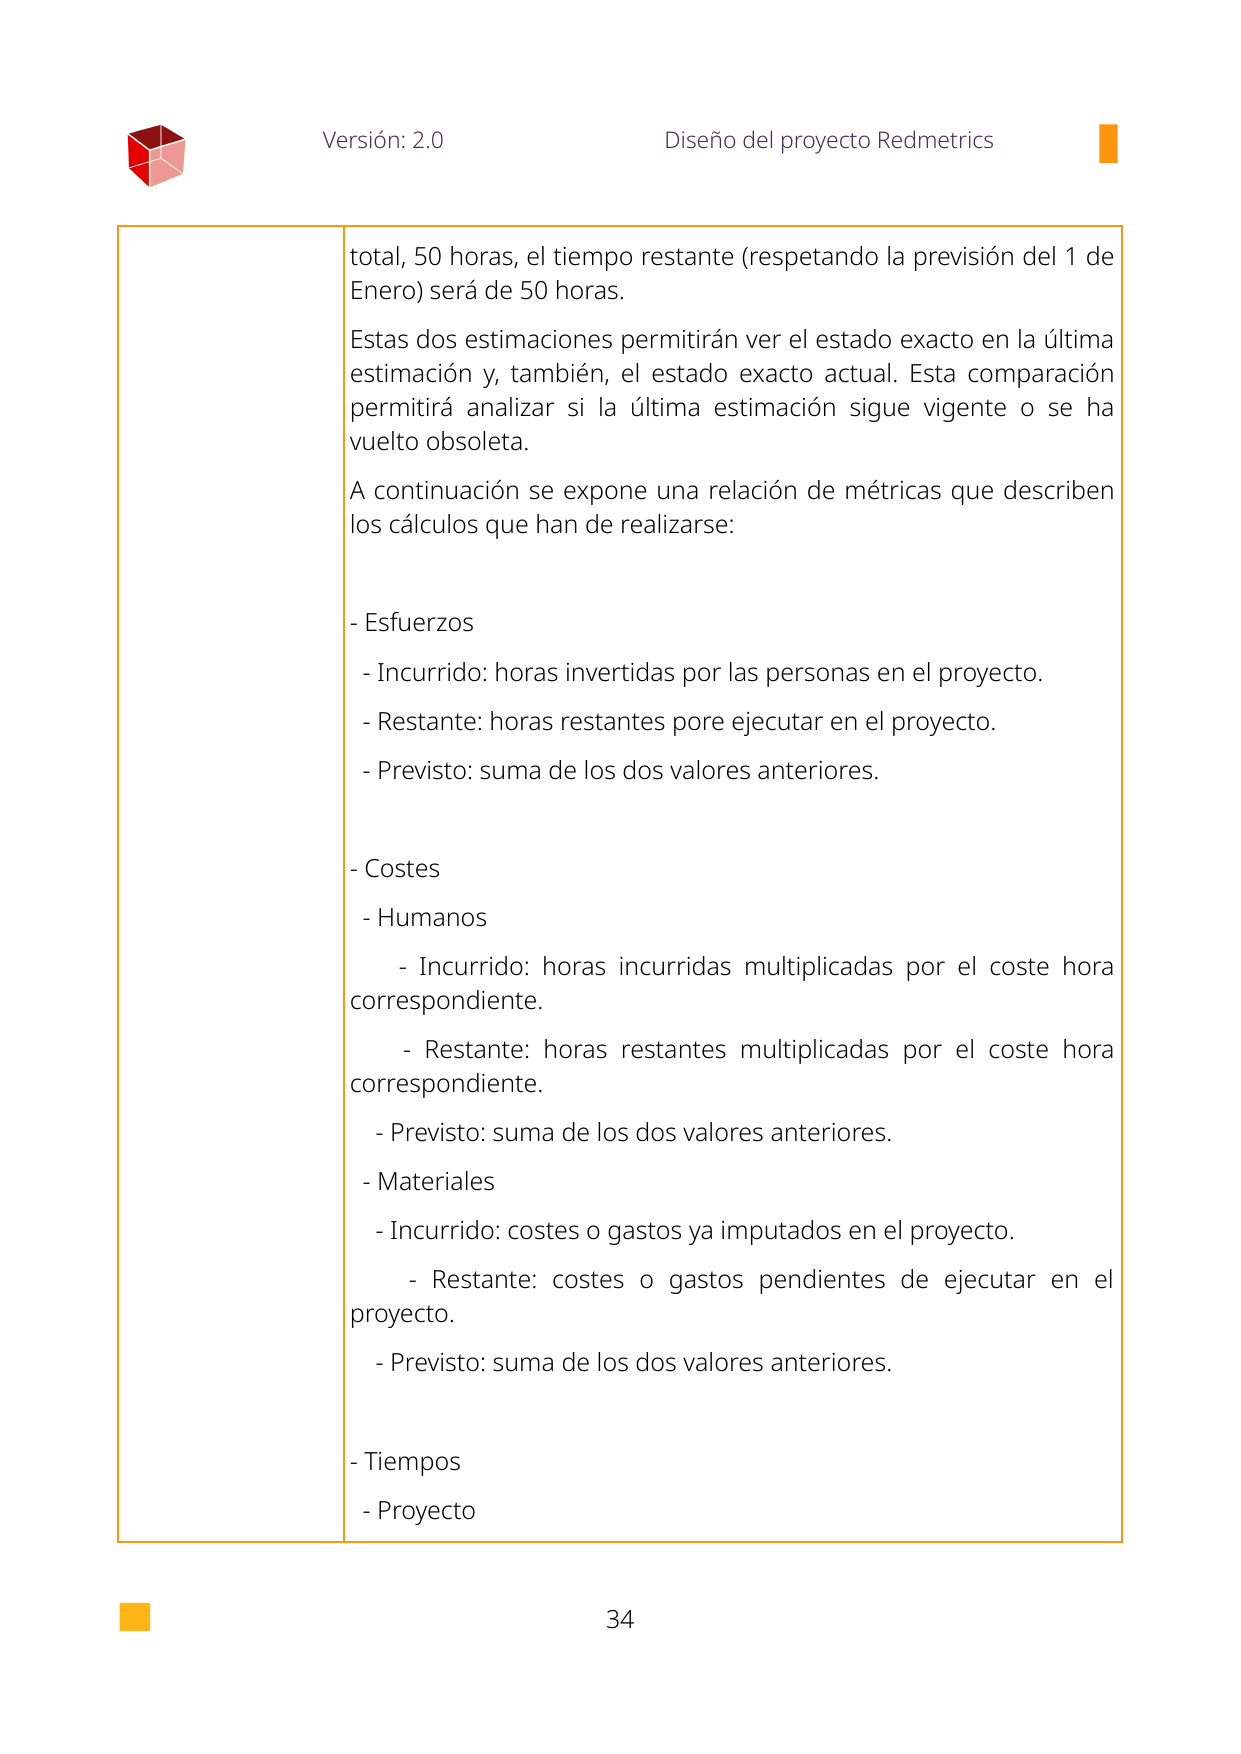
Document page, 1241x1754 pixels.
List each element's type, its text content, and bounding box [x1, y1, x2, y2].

table_cell [119, 227, 343, 1541]
picture [123, 123, 189, 189]
table_cell total, 50 horas, el tiempo restante (respetando la previsión del 1 de Enero) será de 50 horas. Estas dos estimaciones permitirán ver el estado exacto en la última estimación y, también, el estado exacto actual. Esta comparación permitirá analizar si la última estimación sigue vigente o se ha vuelto obsoleta. A continuación se expone una relación de métricas que describen los cálculos que han de realizarse: - Esfuerzos - Incurrido: horas invertidas por las personas en el proyecto. - Restante: horas restantes pore ejecutar en el proyecto. - Previsto: suma de los dos valores anteriores. - Costes - Humanos - Incurrido: horas incurridas multiplicadas por el coste hora correspondiente. - Restante: horas restantes multiplicadas por el coste hora correspondiente. - Previsto: suma de los dos valores anteriores. - Materiales - Incurrido: costes o gastos ya imputados en el proyecto. - Restante: costes o gastos pendientes de ejecutar en el proyecto. - Previsto: suma de los dos valores anteriores. - Tiempos - Proyecto [345, 227, 1121, 1541]
